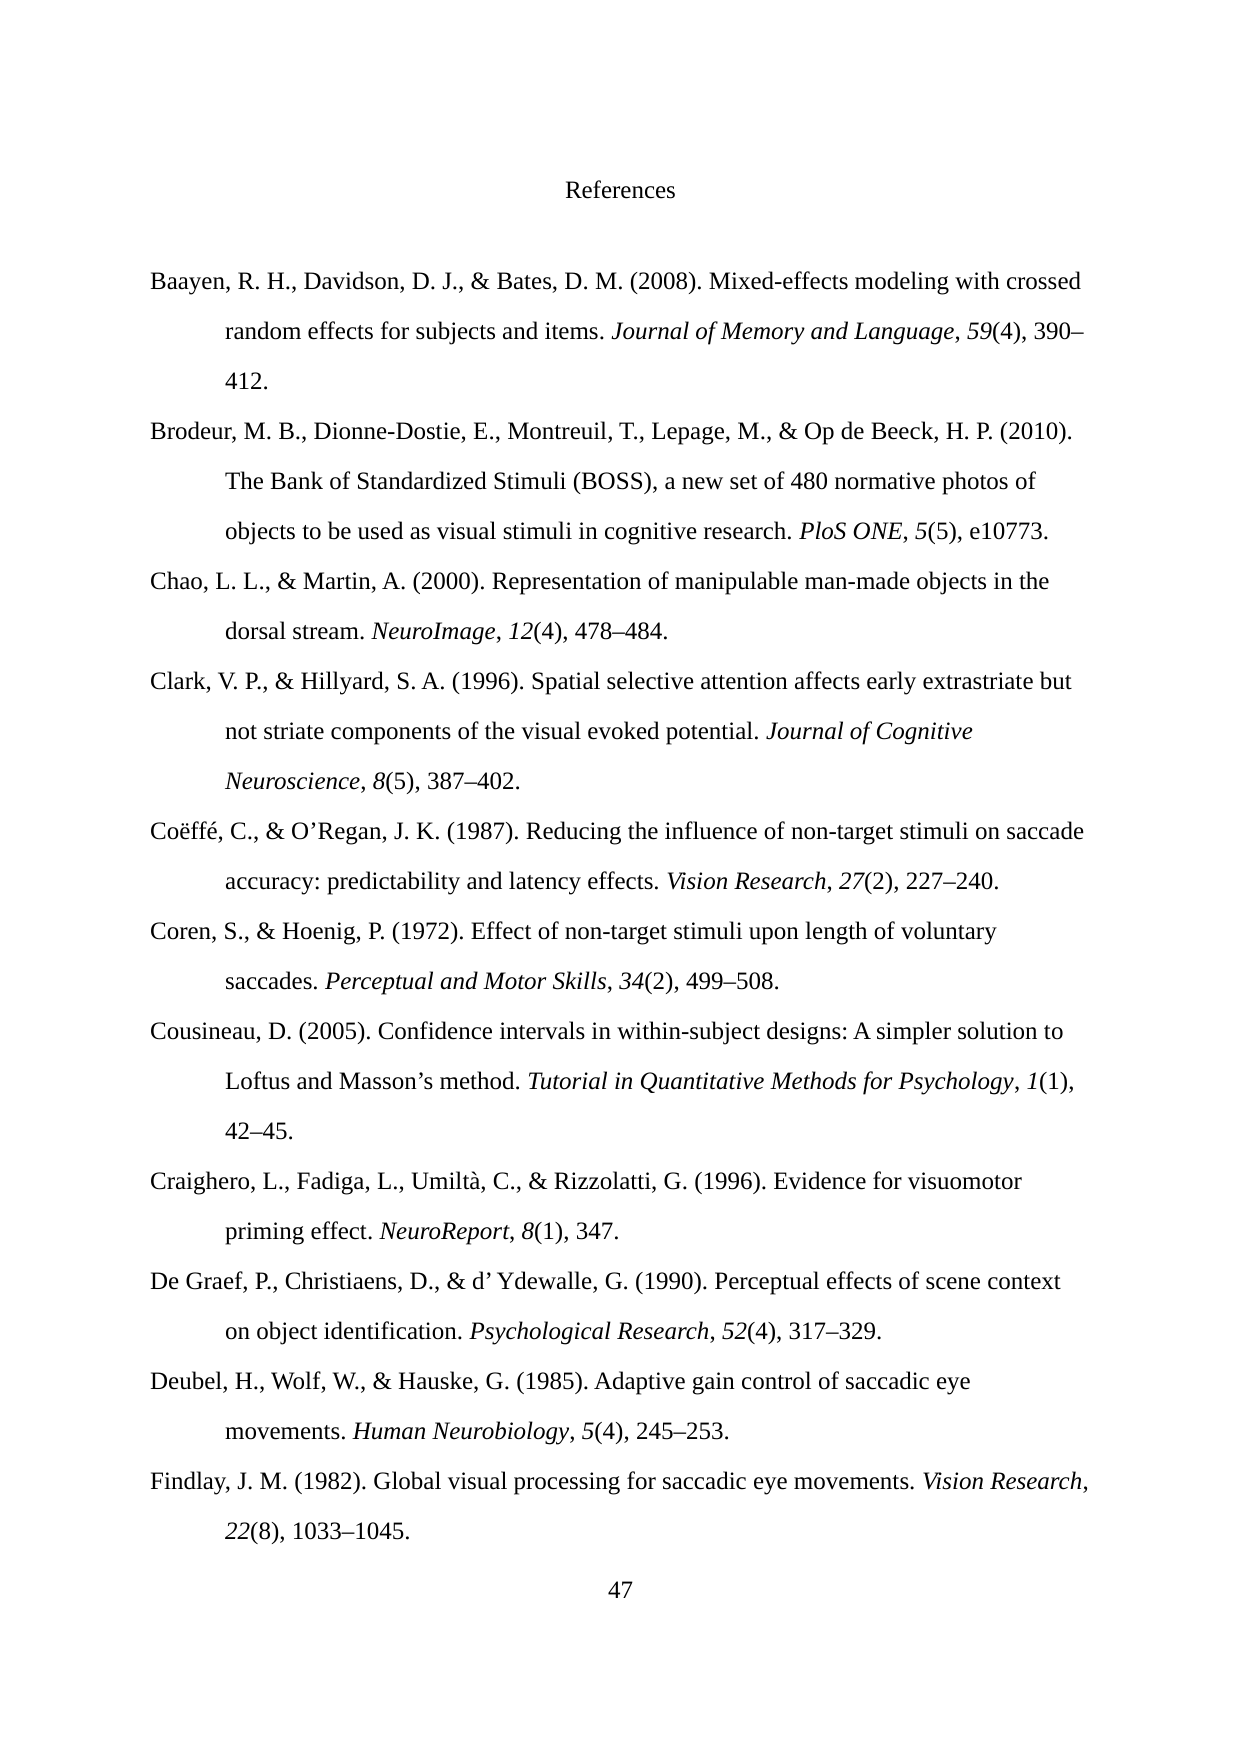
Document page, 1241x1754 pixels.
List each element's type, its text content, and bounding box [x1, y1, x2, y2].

text Baayen, R. H., Davidson, D. J., & Bates, D. M. (2008). Mixed-effects modeling with crossed random effects for subjects and items. Journal of Memory and Language, 59(4), 390–412. [150, 245, 1091, 395]
text Coren, S., & Hoenig, P. (1972). Effect of non-target stimuli upon length of voluntary saccades. Perceptual and Motor Skills, 34(2), 499–508. [150, 895, 1091, 995]
text Cousineau, D. (2005). Confidence intervals in within-subject designs: A simpler solution to Loftus and Masson’s method. Tutorial in Quantitative Methods for Psychology, 1(1), 42–45. [150, 995, 1091, 1145]
text De Graef, P., Christiaens, D., & d’ Ydewalle, G. (1990). Perceptual effects of scene context on object identification. Psychological Research, 52(4), 317–329. [150, 1245, 1091, 1345]
text Craighero, L., Fadiga, L., Umiltà, C., & Rizzolatti, G. (1996). Evidence for visuomotor priming effect. NeuroReport, 8(1), 347. [150, 1145, 1091, 1245]
text Brodeur, M. B., Dionne-Dostie, E., Montreuil, T., Lepage, M., & Op de Beeck, H. P. (2010). The Bank of Standardized Stimuli (BOSS), a new set of 480 normative photos of objects to be used as visual stimuli in cognitive research. PloS ONE, 5(5), e10773. [150, 395, 1091, 545]
text Coëffé, C., & O’Regan, J. K. (1987). Reducing the influence of non-target stimuli on saccade accuracy: predictability and latency effects. Vision Research, 27(2), 227–240. [150, 795, 1091, 895]
text Findlay, J. M. (1982). Global visual processing for saccadic eye movements. Vision Research, 22(8), 1033–1045. [150, 1445, 1091, 1545]
text Deubel, H., Wolf, W., & Hauske, G. (1985). Adaptive gain control of saccadic eye movements. Human Neurobiology, 5(4), 245–253. [150, 1345, 1091, 1445]
text Clark, V. P., & Hillyard, S. A. (1996). Spatial selective attention affects early extrastriate but not striate components of the visual evoked potential. Journal of Cognitive Neuroscience, 8(5), 387–402. [150, 645, 1091, 795]
subtitle References [150, 175, 1091, 204]
text Chao, L. L., & Martin, A. (2000). Representation of manipulable man-made objects in the dorsal stream. NeuroImage, 12(4), 478–484. [150, 545, 1091, 645]
